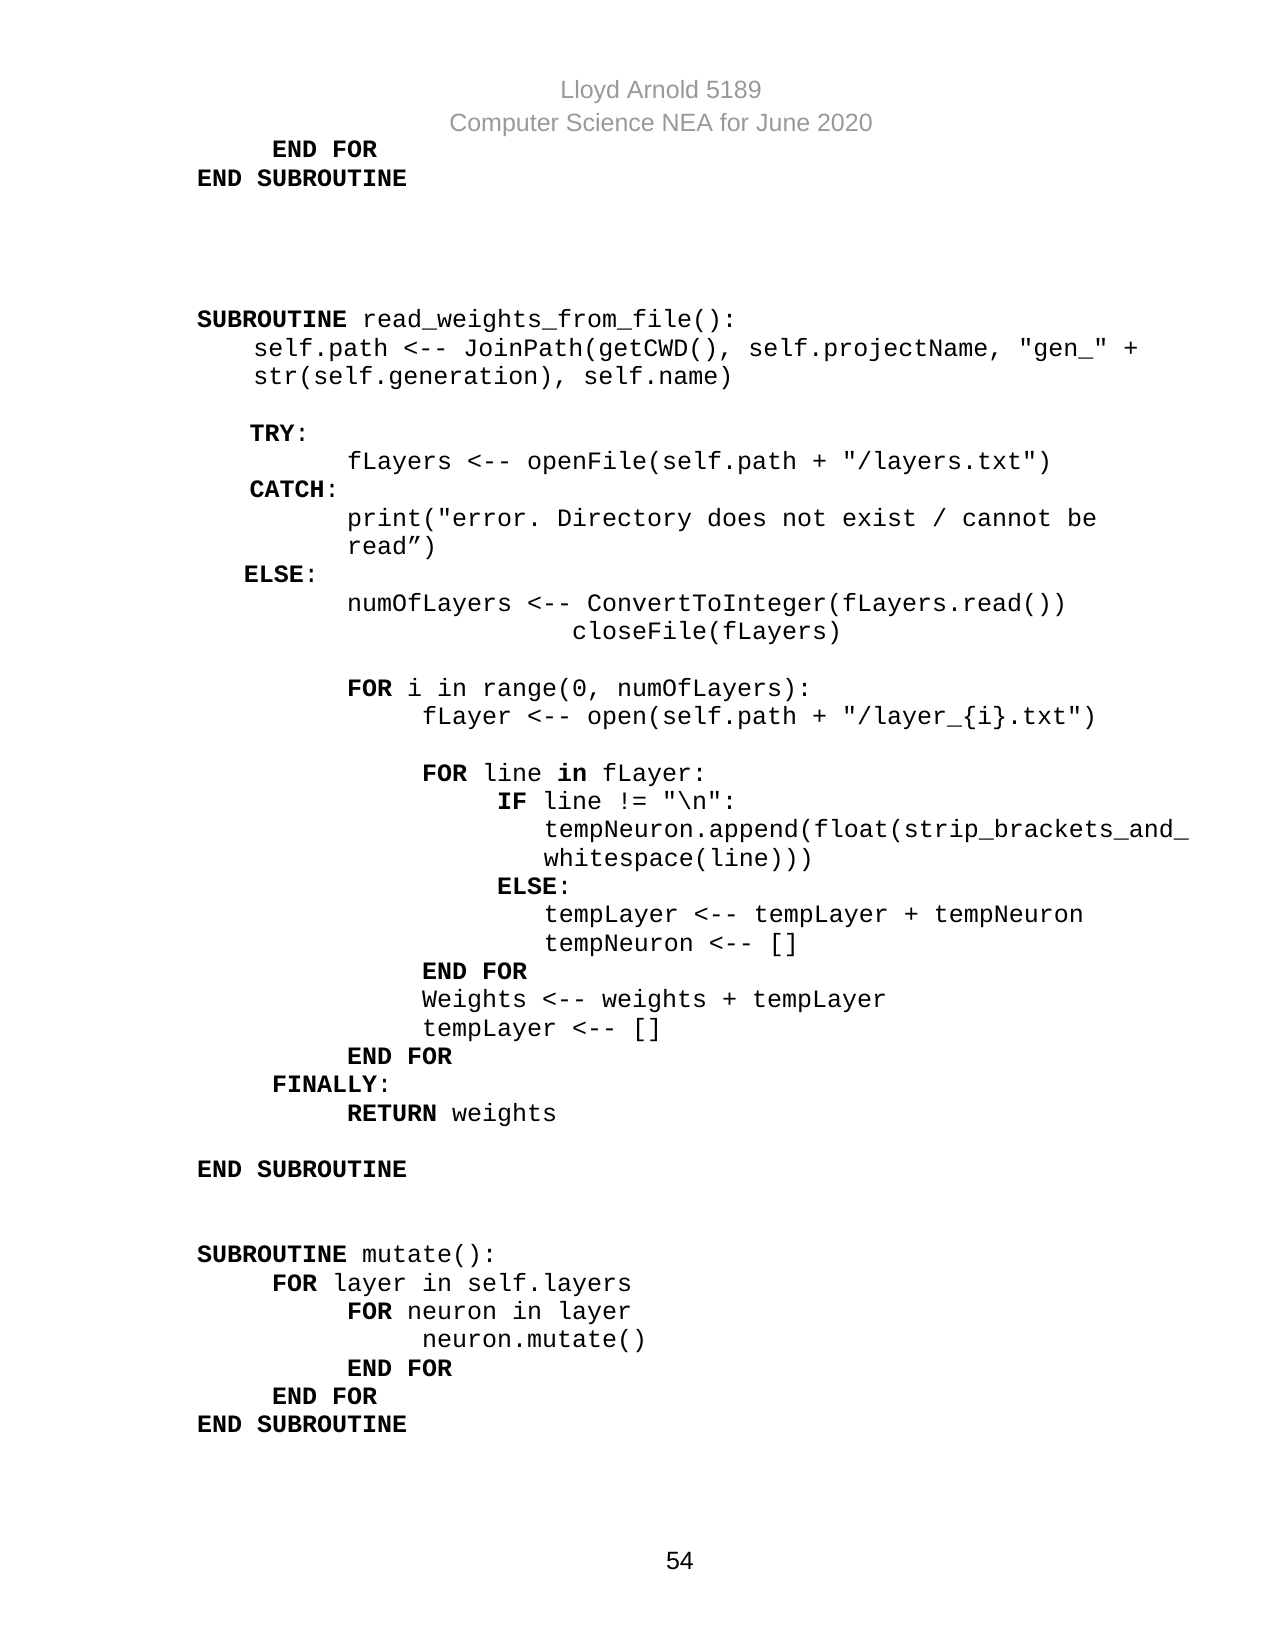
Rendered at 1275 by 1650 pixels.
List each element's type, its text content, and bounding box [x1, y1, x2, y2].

text END FOR [122, 1355, 1200, 1383]
text RETURN weights [122, 1100, 1200, 1128]
text ELSE: [197, 562, 1200, 590]
text CATCH: [122, 477, 1200, 505]
text END FOR [122, 958, 1200, 987]
text SUBROUTINE mutate(): [122, 1242, 1200, 1270]
text END FOR [197, 137, 1200, 165]
text tempLayer <-- tempLayer + tempNeuron [544, 902, 1200, 930]
text END FOR [272, 1383, 1200, 1412]
text FOR layer in self.layers [122, 1270, 1200, 1298]
text print("error. Directory does not exist / cannot be read”) [347, 505, 1200, 562]
text closeFile(fLayers) [122, 618, 1200, 647]
text FOR i in range(0, numOfLayers): [122, 675, 1200, 703]
text tempLayer <-- [] [122, 1015, 1200, 1043]
text tempNeuron.append(float(strip_brackets_and_whitespace(line))) [544, 817, 1200, 873]
text END SUBROUTINE [197, 165, 1200, 193]
text SUBROUTINE read_weights_from_file(): [122, 307, 1200, 335]
text END SUBROUTINE [122, 1412, 1200, 1440]
text END SUBROUTINE [122, 1157, 1200, 1185]
text tempNeuron <-- [] [544, 930, 1200, 958]
text FINALLY: [122, 1072, 1200, 1100]
text END FOR [122, 1043, 1200, 1072]
text fLayer <-- open(self.path + "/layer_{i}.txt") [122, 703, 1200, 732]
text numOfLayers <-- ConvertToInteger(fLayers.read()) [122, 590, 1200, 618]
text FOR line in fLayer: [122, 760, 1200, 788]
text fLayers <-- openFile(self.path + "/layers.txt") [122, 448, 1200, 477]
text Weights <-- weights + tempLayer [122, 987, 1200, 1015]
text self.path <-- JoinPath(getCWD(), self.projectName, "gen_" + str(self.generation), self.name) [253, 335, 1200, 392]
text TRY: [122, 420, 1200, 448]
text FOR neuron in layer [122, 1298, 1200, 1327]
text ELSE: [122, 873, 1200, 902]
text neuron.mutate() [122, 1327, 1200, 1355]
text IF line != "\n": [122, 788, 1200, 817]
